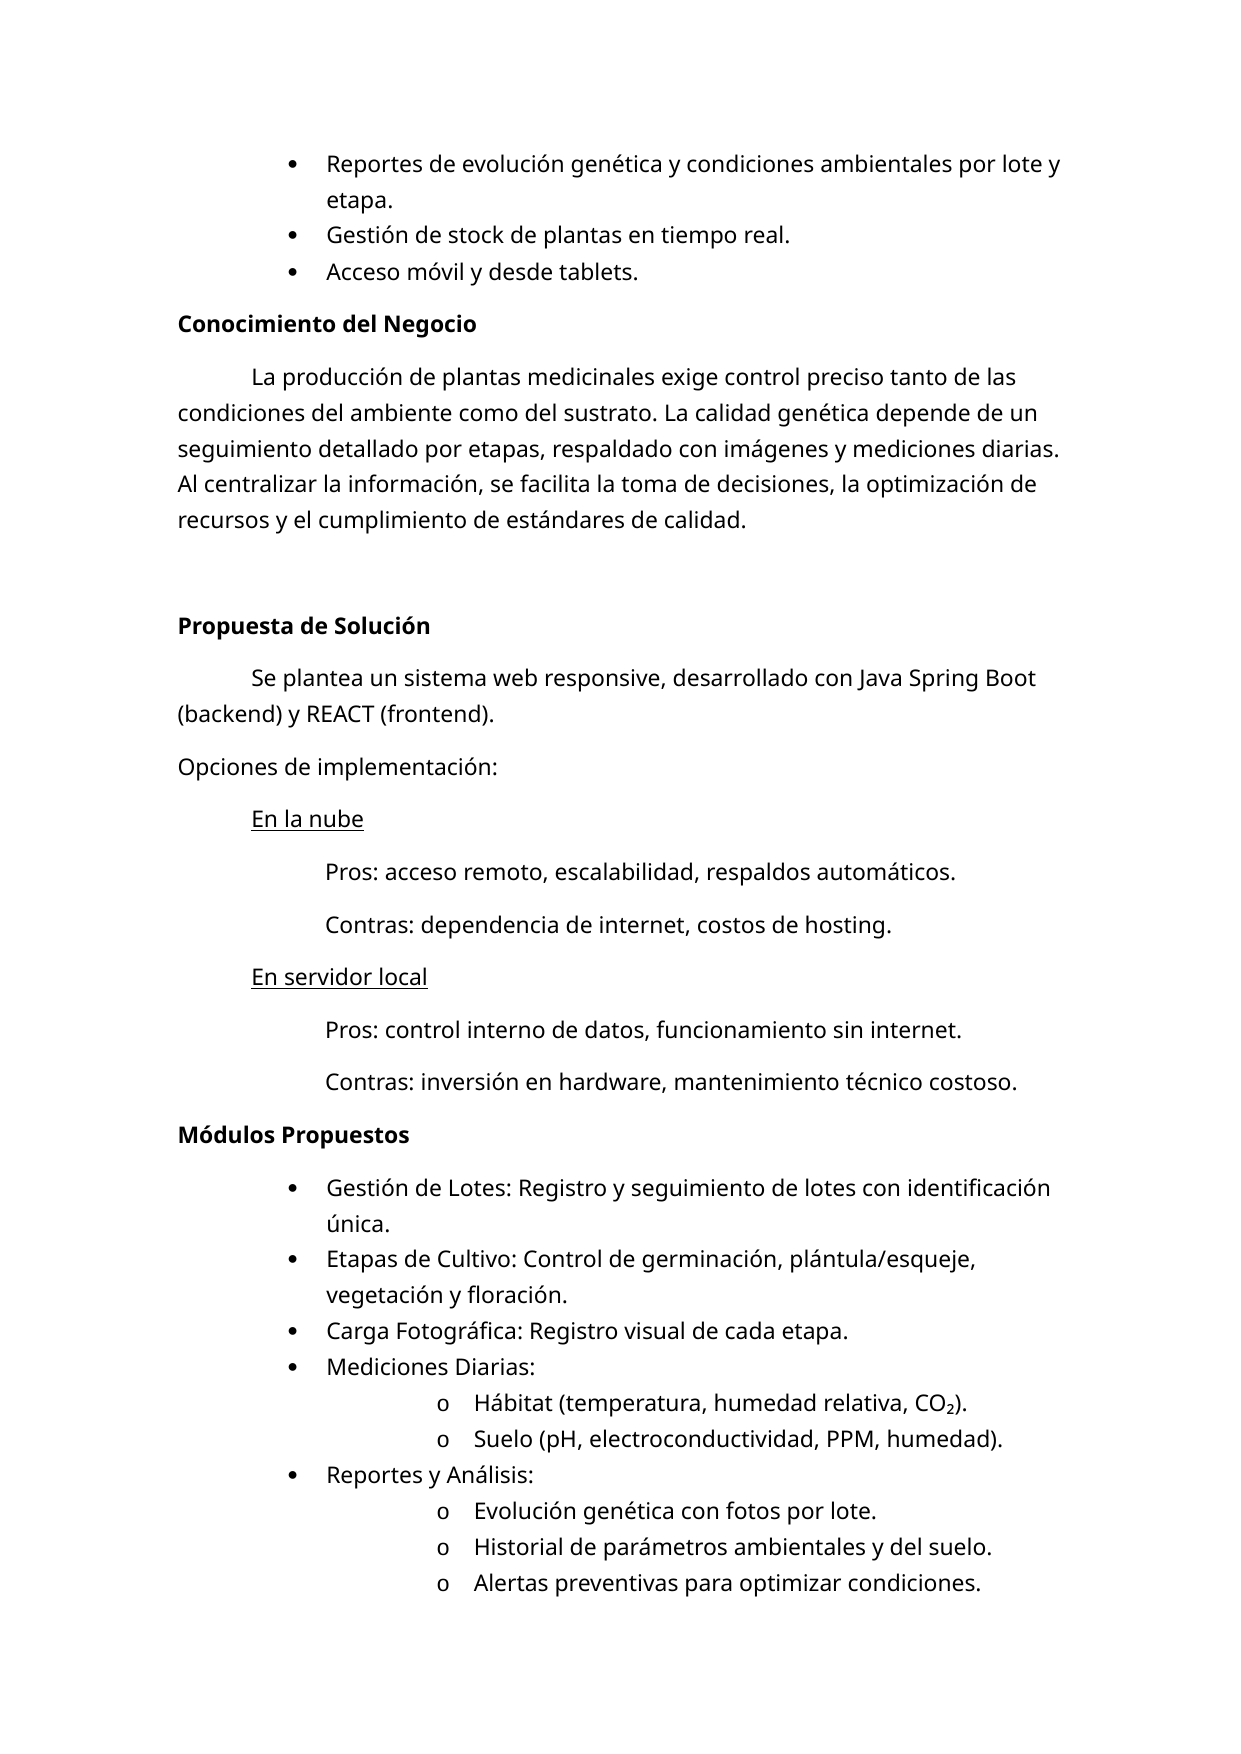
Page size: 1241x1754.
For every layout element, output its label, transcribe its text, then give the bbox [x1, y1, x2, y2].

list Carga Fotográfica: Registro visual de cada etapa. [288, 1315, 1063, 1347]
text Contras: dependencia de internet, costos de hosting. [251, 908, 1063, 940]
list Evolución genética con fotos por lote. [436, 1495, 1063, 1527]
text Opciones de implementación: [177, 751, 1063, 782]
text Contras: inversión en hardware, mantenimiento técnico costoso. [177, 1066, 1063, 1098]
list Hábitat (temperatura, humedad relativa, CO₂). [436, 1387, 1063, 1418]
text Módulos Propuestos [177, 1119, 1063, 1150]
text Se plantea un sistema web responsive, desarrollado con Java Spring Boot (backend) y REACT (frontend). [177, 662, 1063, 729]
text Propuesta de Solución [177, 609, 1063, 641]
list Reportes y Análisis: [288, 1459, 1063, 1491]
list Mediciones Diarias: [288, 1351, 1063, 1382]
list Reportes de evolución genética y condiciones ambientales por lote y etapa. [288, 148, 1063, 215]
list Suelo (pH, electroconductividad, PPM, humedad). [436, 1423, 1063, 1454]
list Historial de parámetros ambientales y del suelo. [436, 1531, 1063, 1563]
list Alertas preventivas para optimizar condiciones. [436, 1567, 1063, 1599]
text En la nube [177, 803, 1063, 834]
list Etapas de Cultivo: Control de germinación, plántula/esqueje, vegetación y floración. [288, 1243, 1063, 1311]
text Conocimiento del Negocio [177, 308, 1063, 339]
list Gestión de stock de plantas en tiempo real. [288, 219, 1063, 251]
text La producción de plantas medicinales exige control preciso tanto de las condiciones del ambiente como del sustrato. La calidad genética depende de un seguimiento detallado por etapas, respaldado con imágenes y mediciones diarias. Al centralizar la información, se facilita la toma de decisiones, la optimización de recursos y el cumplimiento de estándares de calidad. [177, 361, 1063, 536]
list Acceso móvil y desde tablets. [288, 255, 1063, 287]
text En servidor local [251, 961, 1063, 992]
text Pros: acceso remoto, escalabilidad, respaldos automáticos. [251, 856, 1063, 887]
list Gestión de Lotes: Registro y seguimiento de lotes con identificación única. [288, 1172, 1063, 1239]
text Pros: control interno de datos, funcionamiento sin internet. [177, 1014, 1063, 1045]
